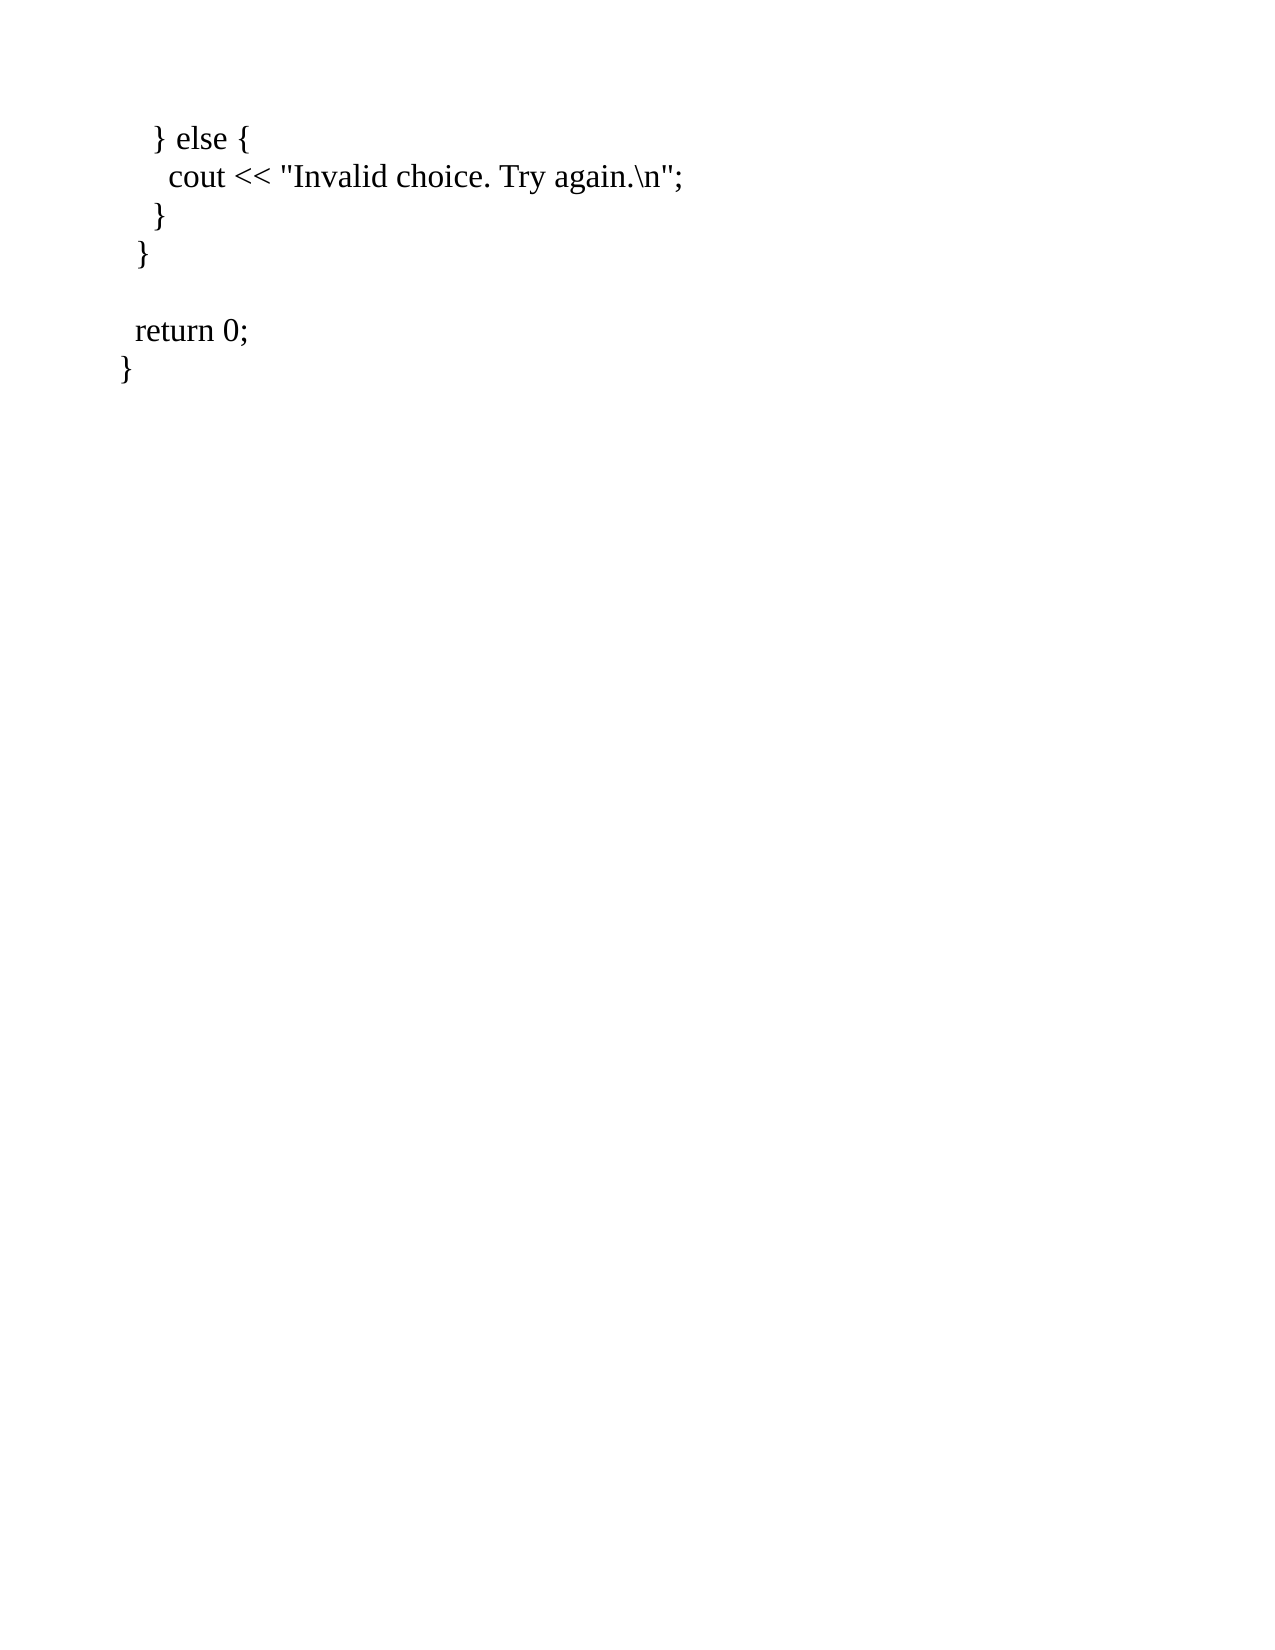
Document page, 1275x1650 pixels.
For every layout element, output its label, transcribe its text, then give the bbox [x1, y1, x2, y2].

text return 0; [118, 310, 1157, 348]
text } [118, 233, 1157, 271]
text } [118, 348, 1157, 386]
text } [118, 195, 1157, 233]
text } else { [118, 118, 1157, 156]
text cout << "Invalid choice. Try again.\n"; [118, 156, 1157, 195]
